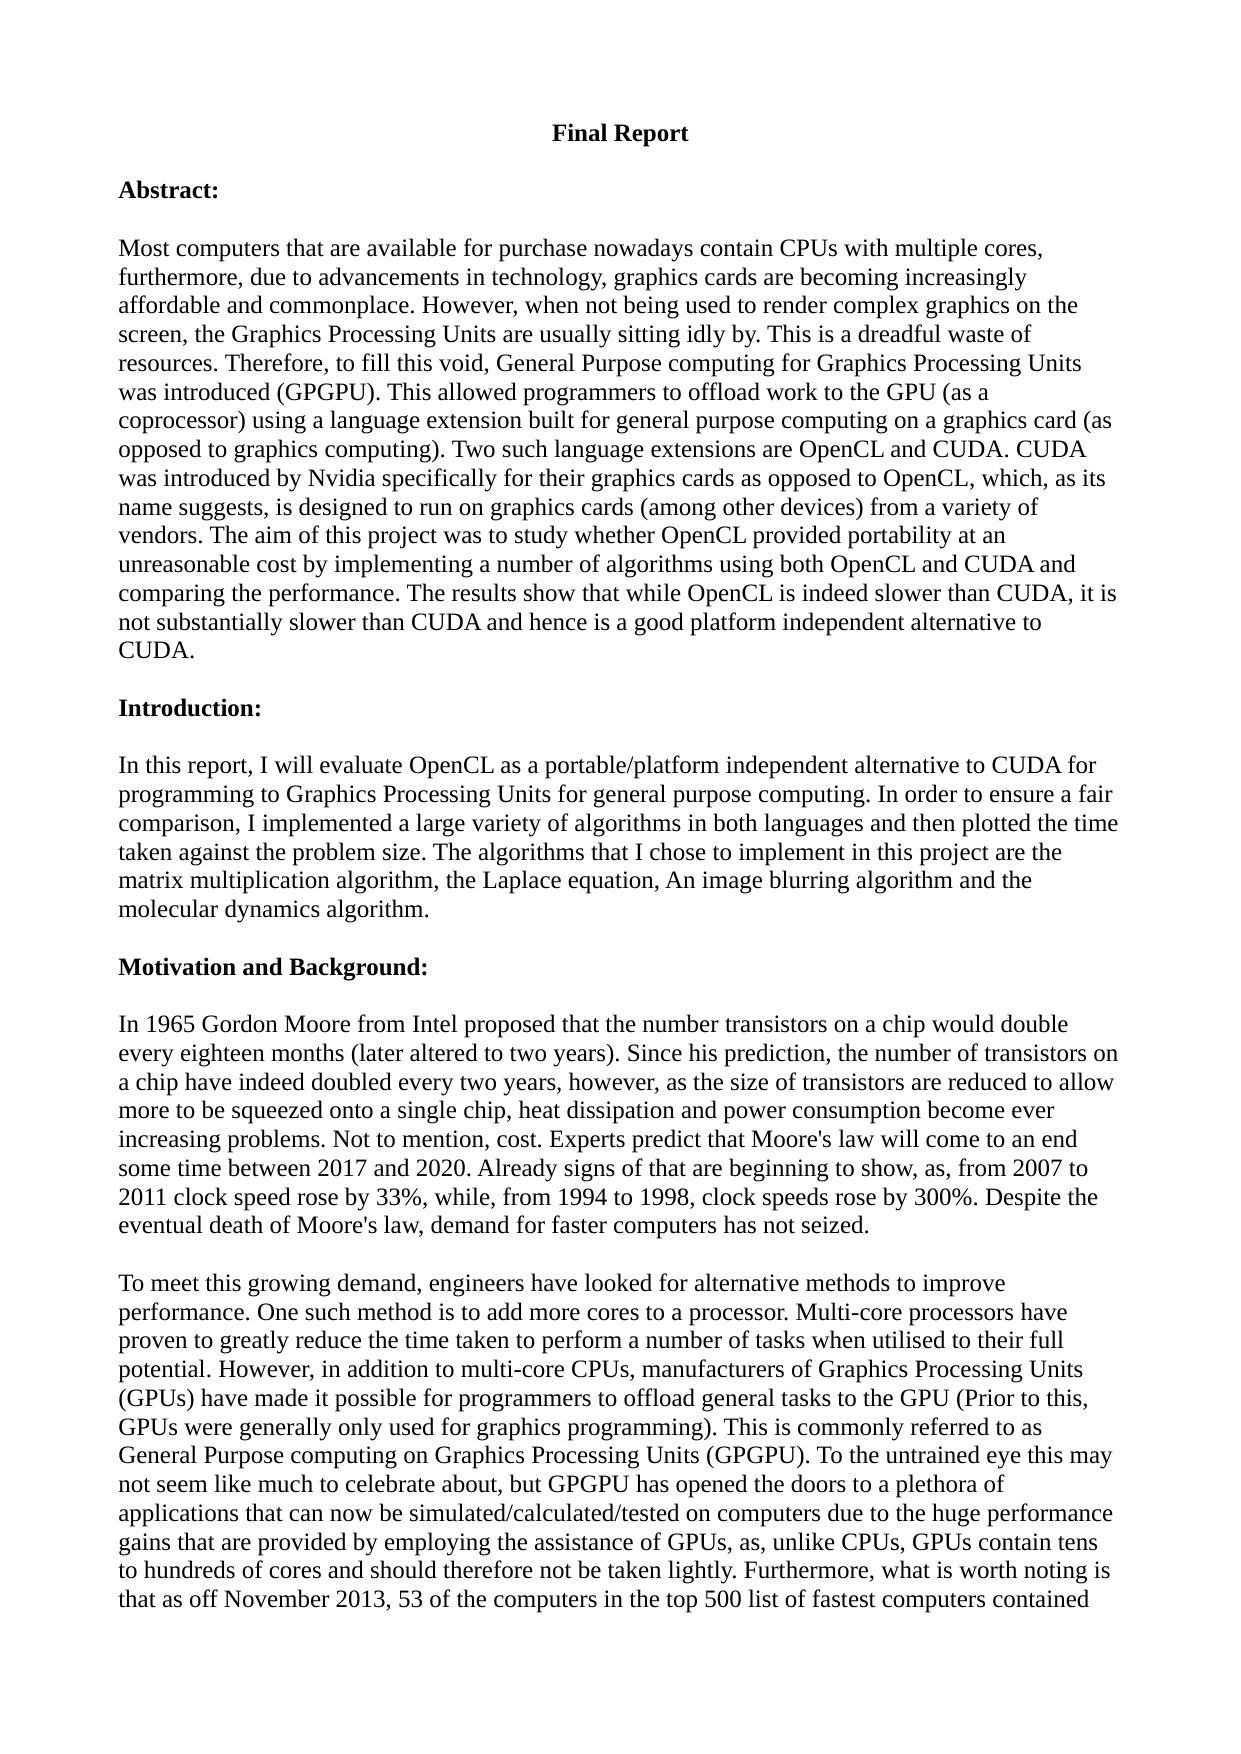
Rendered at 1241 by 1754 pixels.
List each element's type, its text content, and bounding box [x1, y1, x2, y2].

text To meet this growing demand, engineers have looked for alternative methods to improve performance. One such method is to add more cores to a processor. Multi-core processors have proven to greatly reduce the time taken to perform a number of tasks when utilised to their full potential. However, in addition to multi-core CPUs, manufacturers of Graphics Processing Units (GPUs) have made it possible for programmers to offload general tasks to the GPU (Prior to this, GPUs were generally only used for graphics programming). This is commonly referred to as General Purpose computing on Graphics Processing Units (GPGPU). To the untrained eye this may not seem like much to celebrate about, but GPGPU has opened the doors to a plethora of applications that can now be simulated/calculated/tested on computers due to the huge performance gains that are provided by employing the assistance of GPUs, as, unlike CPUs, GPUs contain tens to hundreds of cores and should therefore not be taken lightly. Furthermore, what is worth noting is that as off November 2013, 53 of the computers in the top 500 list of fastest computers contained [118, 1268, 1122, 1613]
text Motivation and Background: [118, 952, 1122, 981]
text Introduction: [118, 693, 1122, 722]
text Abstract: [118, 176, 1122, 204]
text In this report, I will evaluate OpenCL as a portable/platform independent alternative to CUDA for programming to Graphics Processing Units for general purpose computing. In order to ensure a fair comparison, I implemented a large variety of algorithms in both languages and then plotted the time taken against the problem size. The algorithms that I chose to implement in this project are the matrix multiplication algorithm, the Laplace equation, An image blurring algorithm and the molecular dynamics algorithm. [118, 751, 1122, 923]
text Final Report [118, 118, 1122, 147]
text Most computers that are available for purchase nowadays contain CPUs with multiple cores, furthermore, due to advancements in technology, graphics cards are becoming increasingly affordable and commonplace. However, when not being used to render complex graphics on the screen, the Graphics Processing Units are usually sitting idly by. This is a dreadful waste of resources. Therefore, to fill this void, General Purpose computing for Graphics Processing Units was introduced (GPGPU). This allowed programmers to offload work to the GPU (as a coprocessor) using a language extension built for general purpose computing on a graphics card (as opposed to graphics computing). Two such language extensions are OpenCL and CUDA. CUDA was introduced by Nvidia specifically for their graphics cards as opposed to OpenCL, which, as its name suggests, is designed to run on graphics cards (among other devices) from a variety of vendors. The aim of this project was to study whether OpenCL provided portability at an unreasonable cost by implementing a number of algorithms using both OpenCL and CUDA and comparing the performance. The results show that while OpenCL is indeed slower than CUDA, it is not substantially slower than CUDA and hence is a good platform independent alternative to CUDA. [118, 233, 1122, 664]
text In 1965 Gordon Moore from Intel proposed that the number transistors on a chip would double every eighteen months (later altered to two years). Since his prediction, the number of transistors on a chip have indeed doubled every two years, however, as the size of transistors are reduced to allow more to be squeezed onto a single chip, heat dissipation and power consumption become ever increasing problems. Not to mention, cost. Experts predict that Moore's law will come to an end some time between 2017 and 2020. Already signs of that are beginning to show, as, from 2007 to 2011 clock speed rose by 33%, while, from 1994 to 1998, clock speeds rose by 300%. Despite the eventual death of Moore's law, demand for faster computers has not seized. [118, 1009, 1122, 1239]
